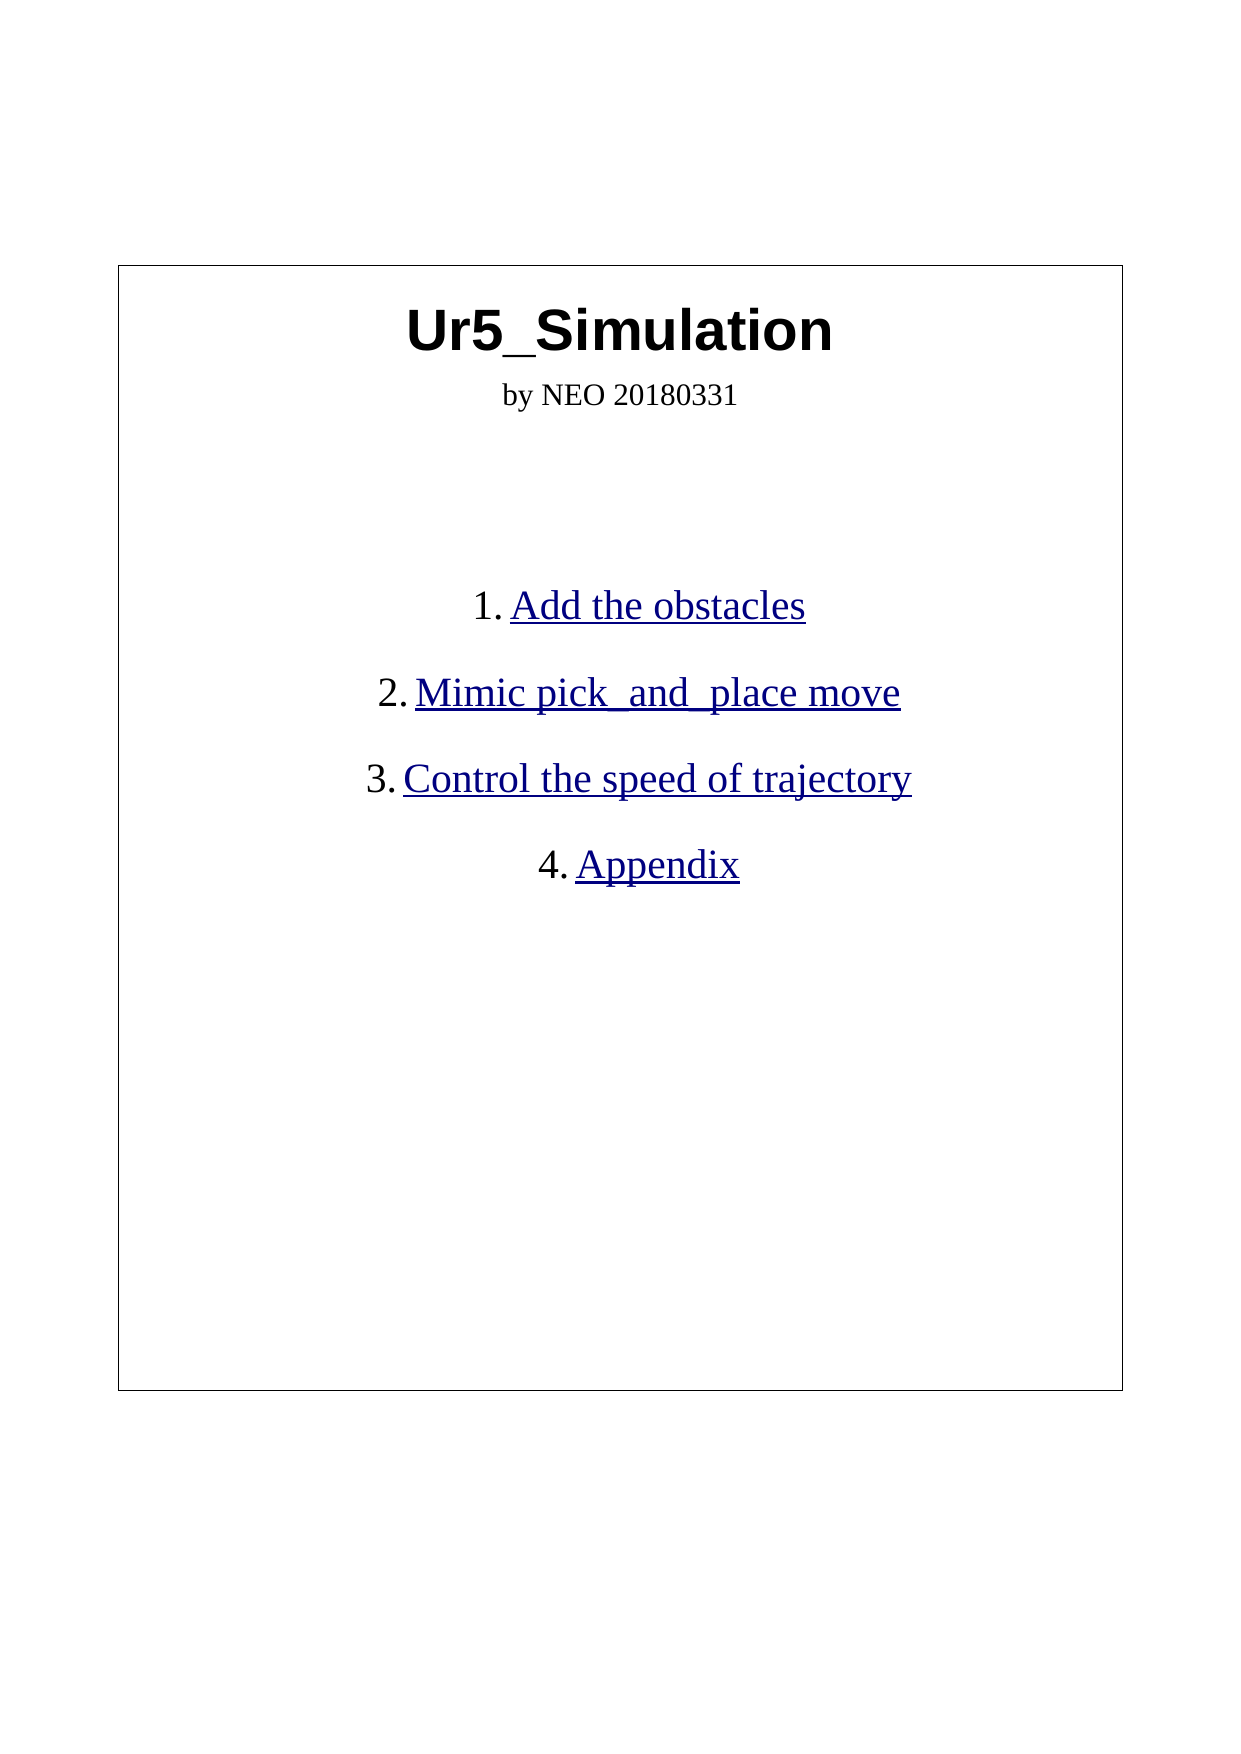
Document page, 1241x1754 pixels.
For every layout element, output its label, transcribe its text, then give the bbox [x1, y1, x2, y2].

table_header Ur5_Simulation by NEO 20180331 Add the obstacles Mimic pick_and_place move Control the speed of trajectory Appendix [119, 266, 1122, 1390]
